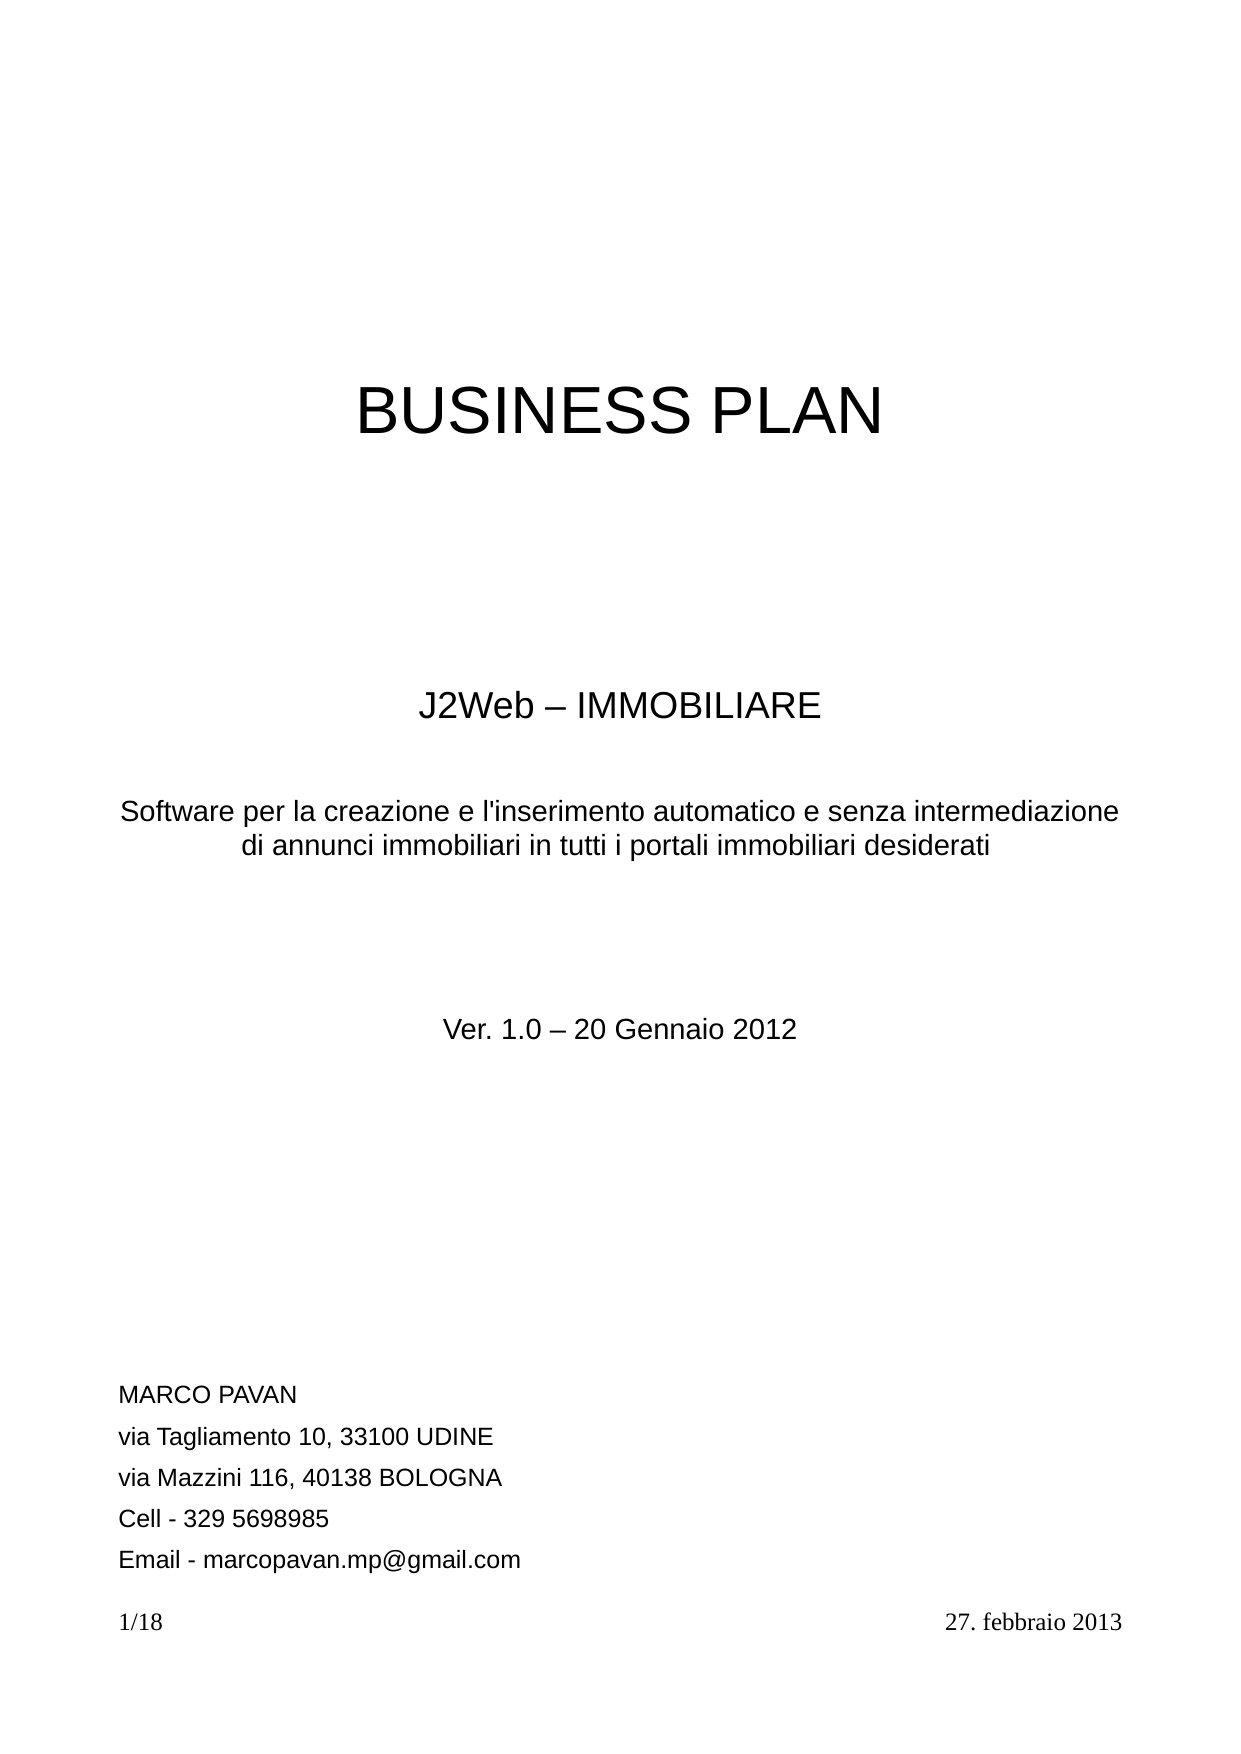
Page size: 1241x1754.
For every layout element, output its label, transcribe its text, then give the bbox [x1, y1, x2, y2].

text Cell - 329 5698985 [118, 1504, 1122, 1533]
text via Tagliamento 10, 33100 UDINE [118, 1422, 1122, 1450]
text Email - marcopavan.mp@gmail.com [118, 1545, 1122, 1574]
text via Mazzini 116, 40138 BOLOGNA [118, 1463, 1122, 1492]
text Software per la creazione e l'inserimento automatico e senza intermediazione di annunci immobiliari in tutti i portali immobiliari desiderati [118, 794, 1122, 861]
subtitle BUSINESS PLAN [118, 371, 1122, 448]
text J2Web – IMMOBILIARE [118, 683, 1122, 726]
text MARCO PAVAN [118, 1380, 1122, 1409]
text Ver. 1.0 – 20 Gennaio 2012 [118, 1012, 1122, 1046]
